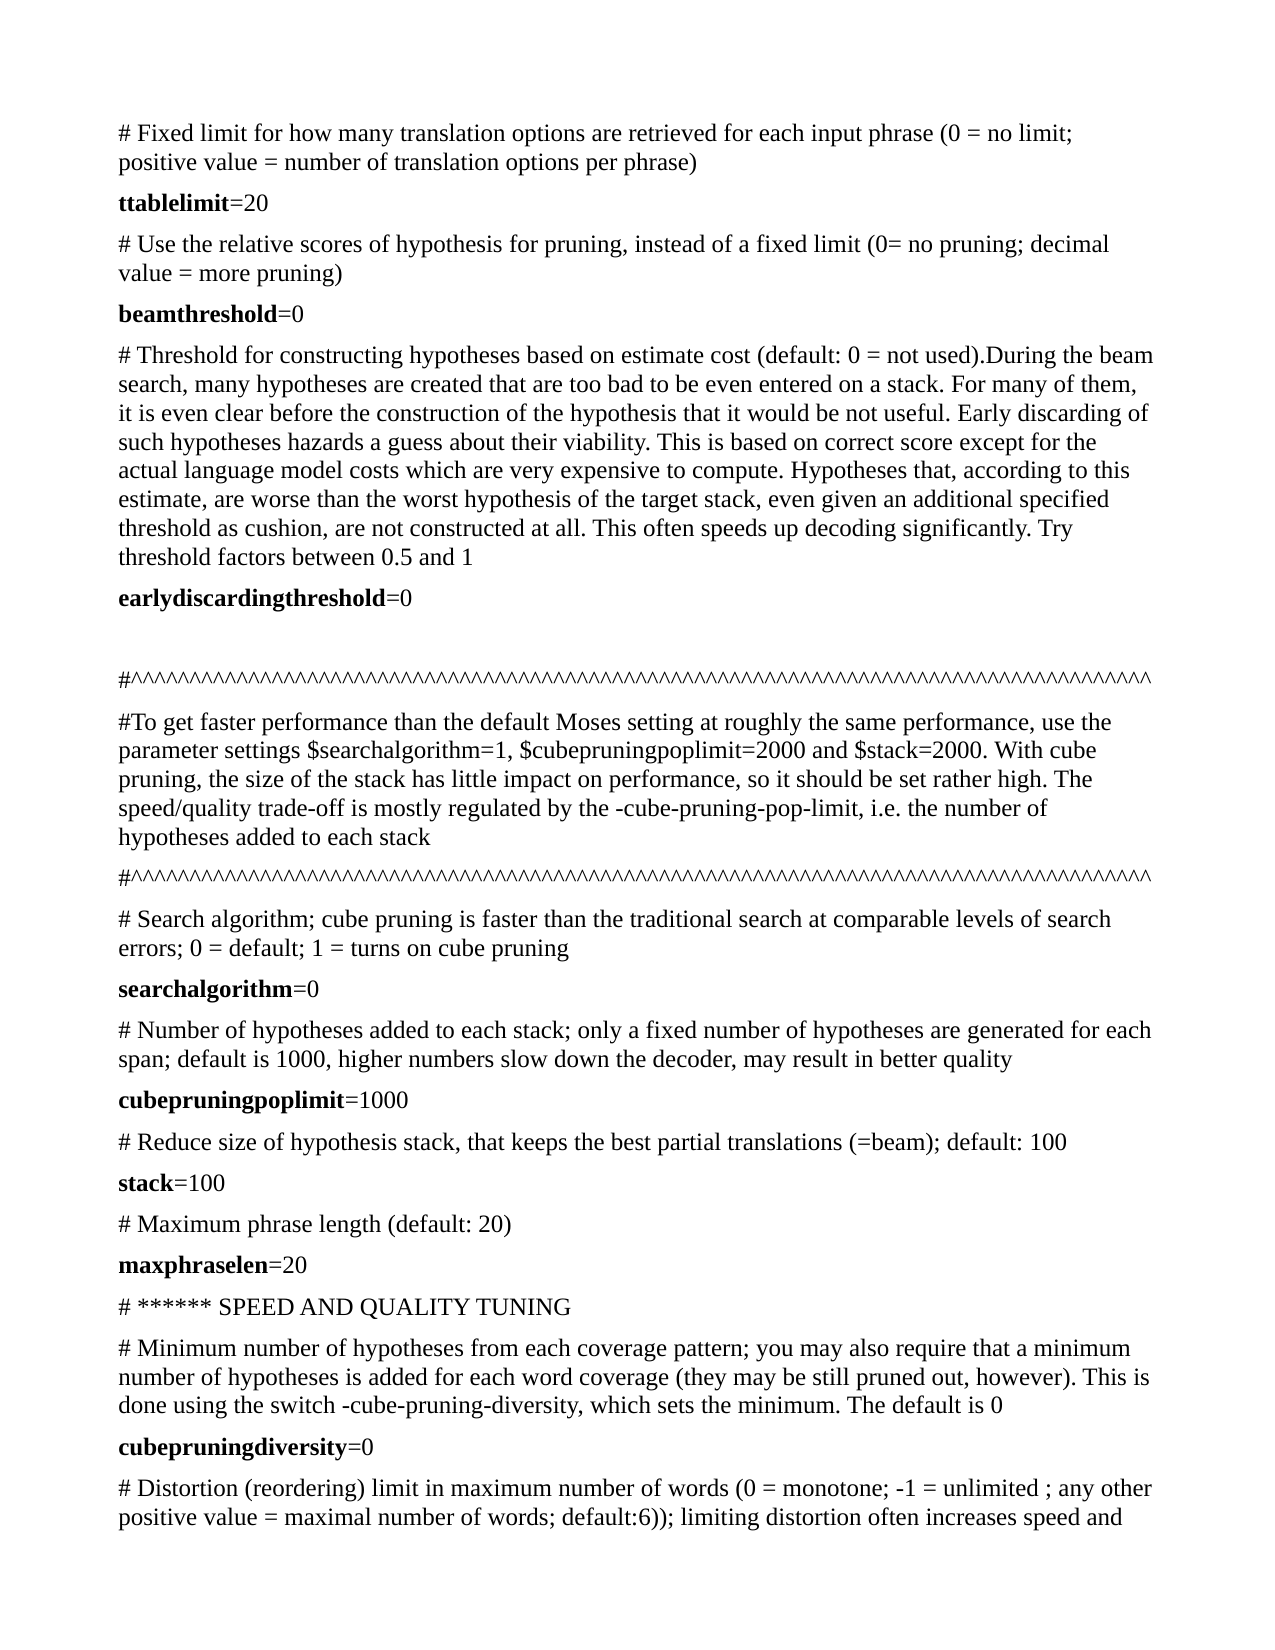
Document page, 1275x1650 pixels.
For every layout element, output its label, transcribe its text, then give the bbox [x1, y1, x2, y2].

text stack=100 [118, 1168, 1157, 1197]
text # Reduce size of hypothesis stack, that keeps the best partial translations (=beam); default: 100 [118, 1127, 1157, 1156]
text # Maximum phrase length (default: 20) [118, 1209, 1157, 1238]
text cubepruningpoplimit=1000 [118, 1086, 1157, 1114]
text #^^^^^^^^^^^^^^^^^^^^^^^^^^^^^^^^^^^^^^^^^^^^^^^^^^^^^^^^^^^^^^^^^^^^^^^^^^^^^^^^^^^^^^^ [118, 863, 1157, 892]
text beamthreshold=0 [118, 299, 1157, 328]
text maxphraselen=20 [118, 1251, 1157, 1279]
text cubepruningdiversity=0 [118, 1432, 1157, 1461]
text #To get faster performance than the default Moses setting at roughly the same performance, use the parameter settings $searchalgorithm=1, $cubepruningpoplimit=2000 and $stack=2000. With cube pruning, the size of the stack has little impact on performance, so it should be set rather high. The speed/quality trade-off is mostly regulated by the -cube-pruning-pop-limit, i.e. the number of hypotheses added to each stack [118, 707, 1157, 851]
text ttablelimit=20 [118, 188, 1157, 217]
text # Fixed limit for how many translation options are retrieved for each input phrase (0 = no limit; positive value = number of translation options per phrase) [118, 118, 1157, 176]
text # Number of hypotheses added to each stack; only a fixed number of hypotheses are generated for each span; default is 1000, higher numbers slow down the decoder, may result in better quality [118, 1016, 1157, 1073]
text # Use the relative scores of hypothesis for pruning, instead of a fixed limit (0= no pruning; decimal value = more pruning) [118, 229, 1157, 287]
text # Minimum number of hypotheses from each coverage pattern; you may also require that a minimum number of hypotheses is added for each word coverage (they may be still pruned out, however). This is done using the switch -cube-pruning-diversity, which sets the minimum. The default is 0 [118, 1333, 1157, 1419]
text # Search algorithm; cube pruning is faster than the traditional search at comparable levels of search errors; 0 = default; 1 = turns on cube pruning [118, 904, 1157, 962]
text # Distortion (reordering) limit in maximum number of words (0 = monotone; -1 = unlimited ; any other positive value = maximal number of words; default:6)); limiting distortion often increases speed and [118, 1473, 1157, 1531]
text #^^^^^^^^^^^^^^^^^^^^^^^^^^^^^^^^^^^^^^^^^^^^^^^^^^^^^^^^^^^^^^^^^^^^^^^^^^^^^^^^^^^^^^^ [118, 666, 1157, 694]
text earlydiscardingthreshold=0 [118, 583, 1157, 612]
text searchalgorithm=0 [118, 974, 1157, 1003]
text # Threshold for constructing hypotheses based on estimate cost (default: 0 = not used).During the beam search, many hypotheses are created that are too bad to be even entered on a stack. For many of them, it is even clear before the construction of the hypothesis that it would be not useful. Early discarding of such hypotheses hazards a guess about their viability. This is based on correct score except for the actual language model costs which are very expensive to compute. Hypotheses that, according to this estimate, are worse than the worst hypothesis of the target stack, even given an additional specified threshold as cushion, are not constructed at all. This often speeds up decoding significantly. Try threshold factors between 0.5 and 1 [118, 341, 1157, 571]
text # ****** SPEED AND QUALITY TUNING [118, 1292, 1157, 1321]
